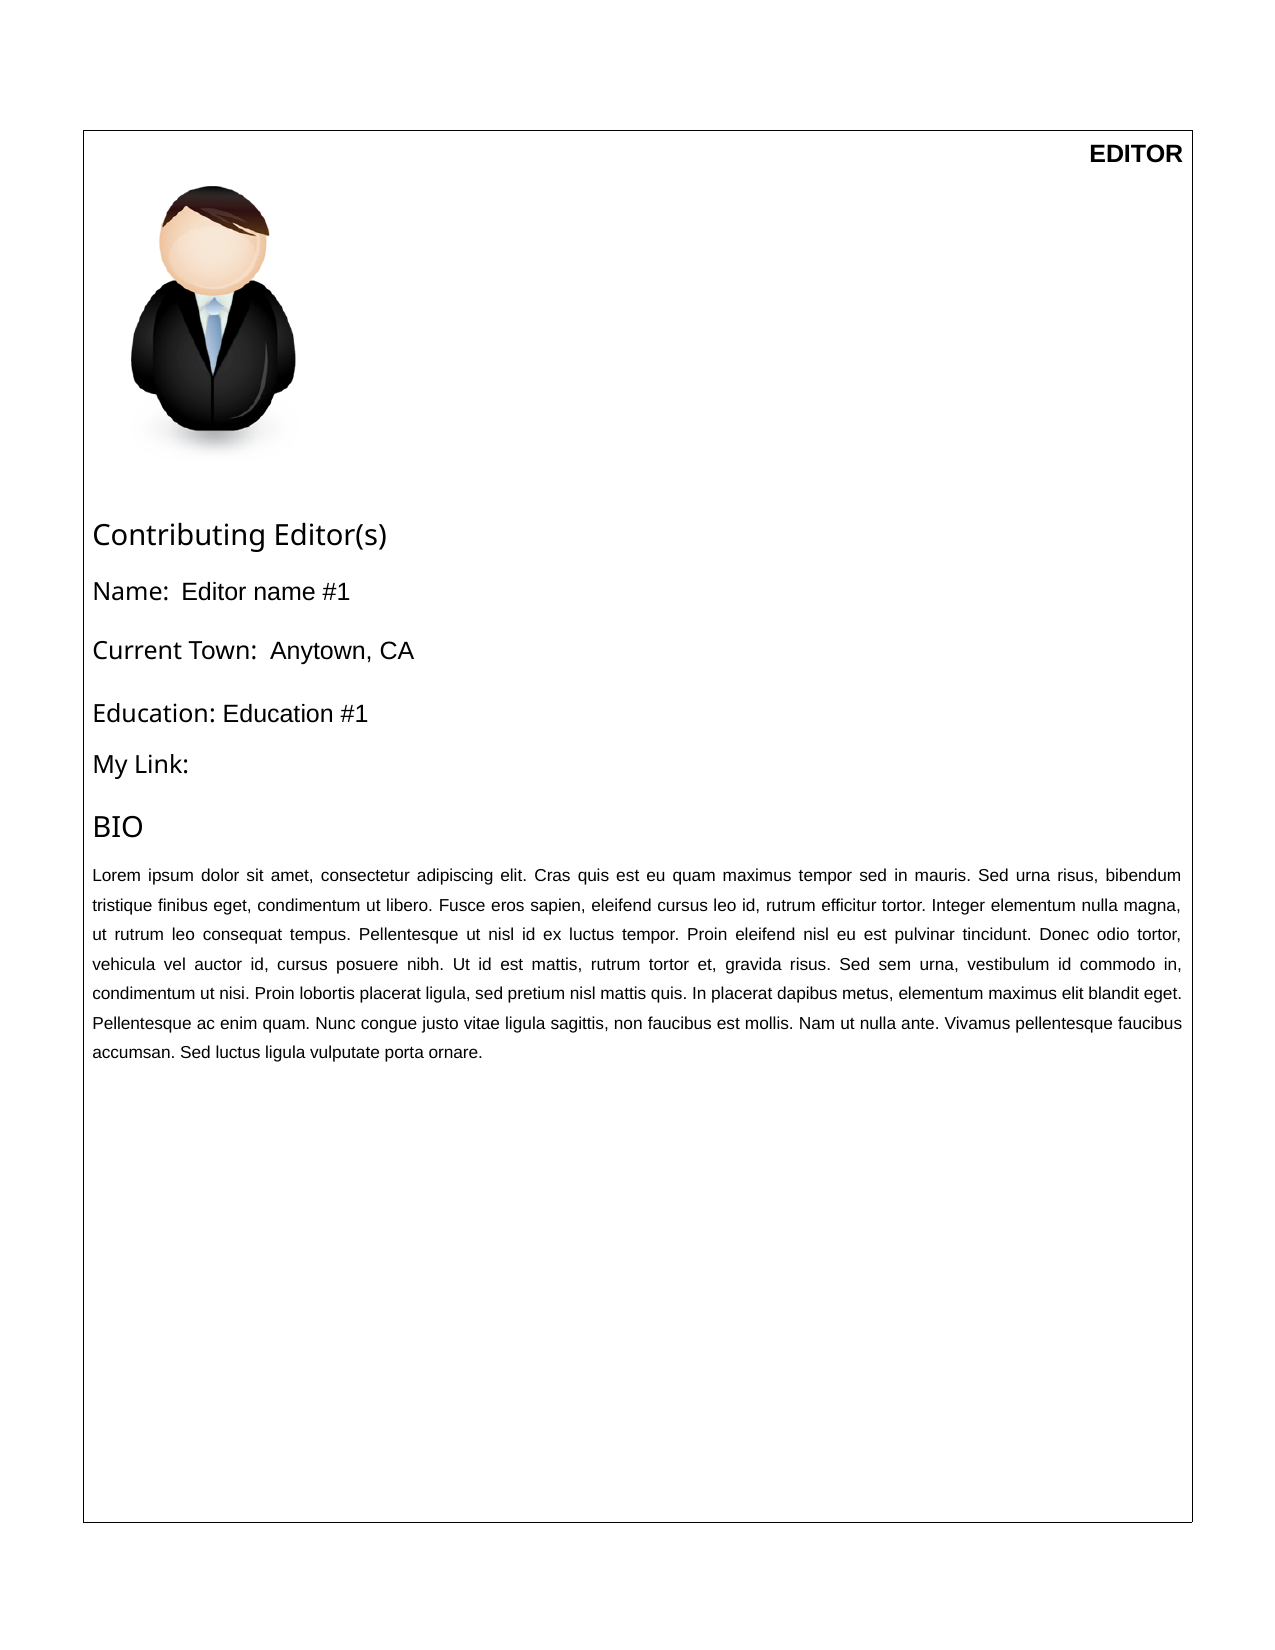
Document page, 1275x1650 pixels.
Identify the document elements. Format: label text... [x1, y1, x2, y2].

picture [101, 156, 326, 461]
text BIO [92, 806, 1108, 846]
text Name: Editor name #1 [92, 573, 1183, 607]
text Lorem ipsum dolor sit amet, consectetur adipiscing elit. Cras quis est eu quam maximus tempor sed in mauris. Sed urna risus, bibendum tristique finibus eget, condimentum ut libero. Fusce eros sapien, eleifend cursus leo id, rutrum efficitur tortor. Integer elementum nulla magna, ut rutrum leo consequat tempus. Pellentesque ut nisl id ex luctus tempor. Proin eleifend nisl eu est pulvinar tincidunt. Donec odio tortor, vehicula vel auctor id, cursus posuere nibh. Ut id est mattis, rutrum tortor et, gravida risus. Sed sem urna, vestibulum id commodo in, condimentum ut nisi. Proin lobortis placerat ligula, sed pretium nisl mattis quis. In placerat dapibus metus, elementum maximus elit blandit eget. Pellentesque ac enim quam. Nunc congue justo vitae ligula sagittis, non faucibus est mollis. Nam ut nulla ante. Vivamus pellentesque faucibus accumsan. Sed luctus ligula vulputate porta ornare. [92, 866, 1183, 1062]
text My Link: [92, 747, 1183, 781]
text Contributing Editor(s) [92, 514, 1108, 554]
text EDITOR [92, 139, 1183, 168]
text Education: Education #1 [92, 696, 1108, 730]
text Current Town: Anytown, CA [92, 632, 1108, 667]
